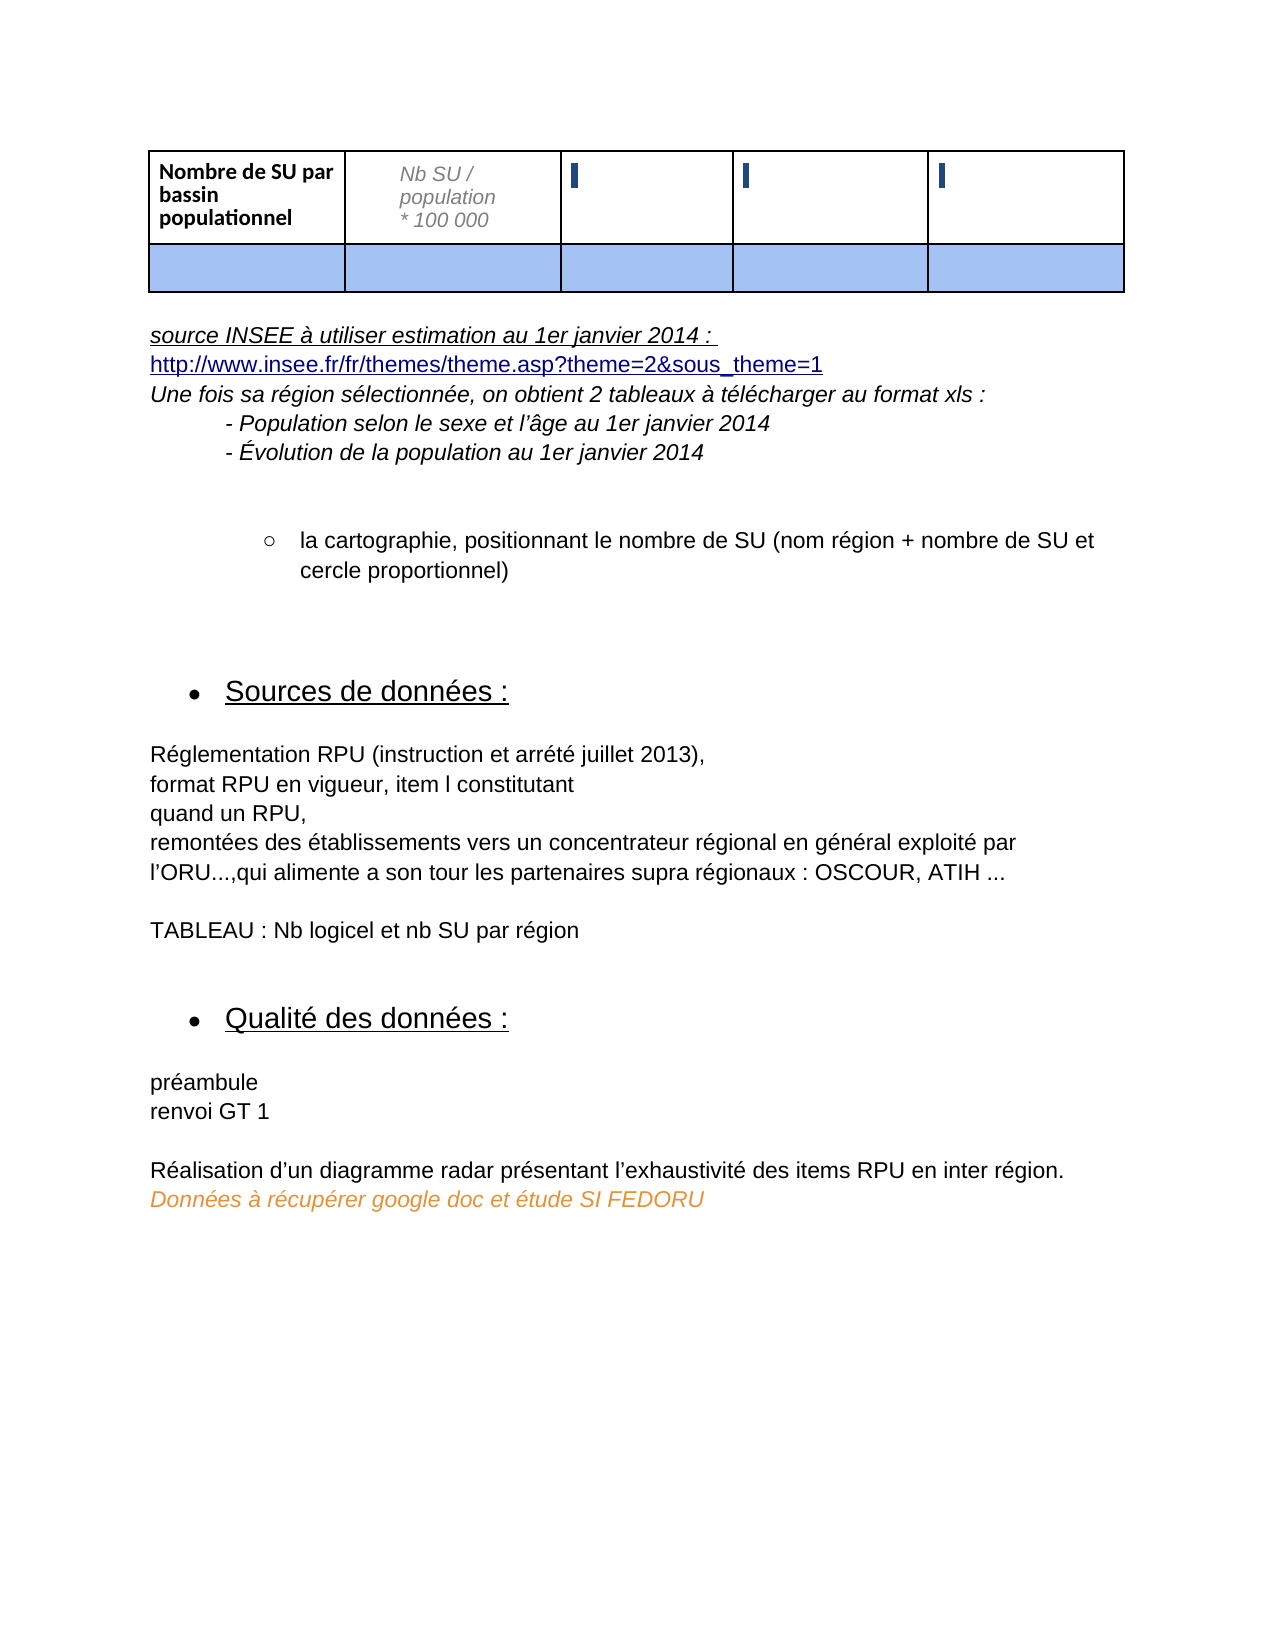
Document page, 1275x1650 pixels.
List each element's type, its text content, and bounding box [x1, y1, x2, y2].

list Qualité des données : [187, 1002, 1125, 1035]
text Données à récupérer google doc et étude SI FEDORU [150, 1187, 1125, 1212]
text quand un RPU, [150, 801, 1125, 826]
table_cell [562, 245, 732, 291]
list Sources de données : [187, 675, 1125, 708]
table_cell [346, 245, 560, 291]
table_cell [734, 152, 927, 243]
list la cartographie, positionnant le nombre de SU (nom région + nombre de SU et cercle proportionnel) [262, 528, 1125, 583]
table_cell [150, 245, 344, 291]
table_cell [929, 152, 1123, 243]
table_cell Nb SU / population * 100 000 [346, 152, 560, 243]
text source INSEE à utiliser estimation au 1er janvier 2014 : http://www.insee.fr/fr/themes/theme.asp?theme=2&sous_theme=1 [150, 323, 1125, 378]
text Une fois sa région sélectionnée, on obtient 2 tableaux à télécharger au format xls : [150, 381, 1125, 407]
table_cell [734, 245, 927, 291]
text TABLEAU : Nb logicel et nb SU par région [150, 918, 1125, 944]
table_cell [562, 152, 732, 243]
text - Évolution de la population au 1er janvier 2014 [225, 440, 1125, 466]
text - Population selon le sexe et l’âge au 1er janvier 2014 [225, 411, 1125, 436]
text préambule [150, 1069, 1125, 1095]
text Réalisation d’un diagramme radar présentant l’exhaustivité des items RPU en inter région. [150, 1157, 1125, 1183]
text renvoi GT 1 [150, 1099, 1125, 1124]
table_cell [929, 245, 1123, 291]
text format RPU en vigueur, item l constitutant [150, 771, 1125, 797]
text Réglementation RPU (instruction et arrété juillet 2013), [150, 742, 1125, 767]
table_cell Nombre de SU par bassin populationnel [150, 152, 344, 243]
text remontées des établissements vers un concentrateur régional en général exploité par l’ORU...,qui alimente a son tour les partenaires supra régionaux : OSCOUR, ATIH ... [150, 830, 1125, 885]
